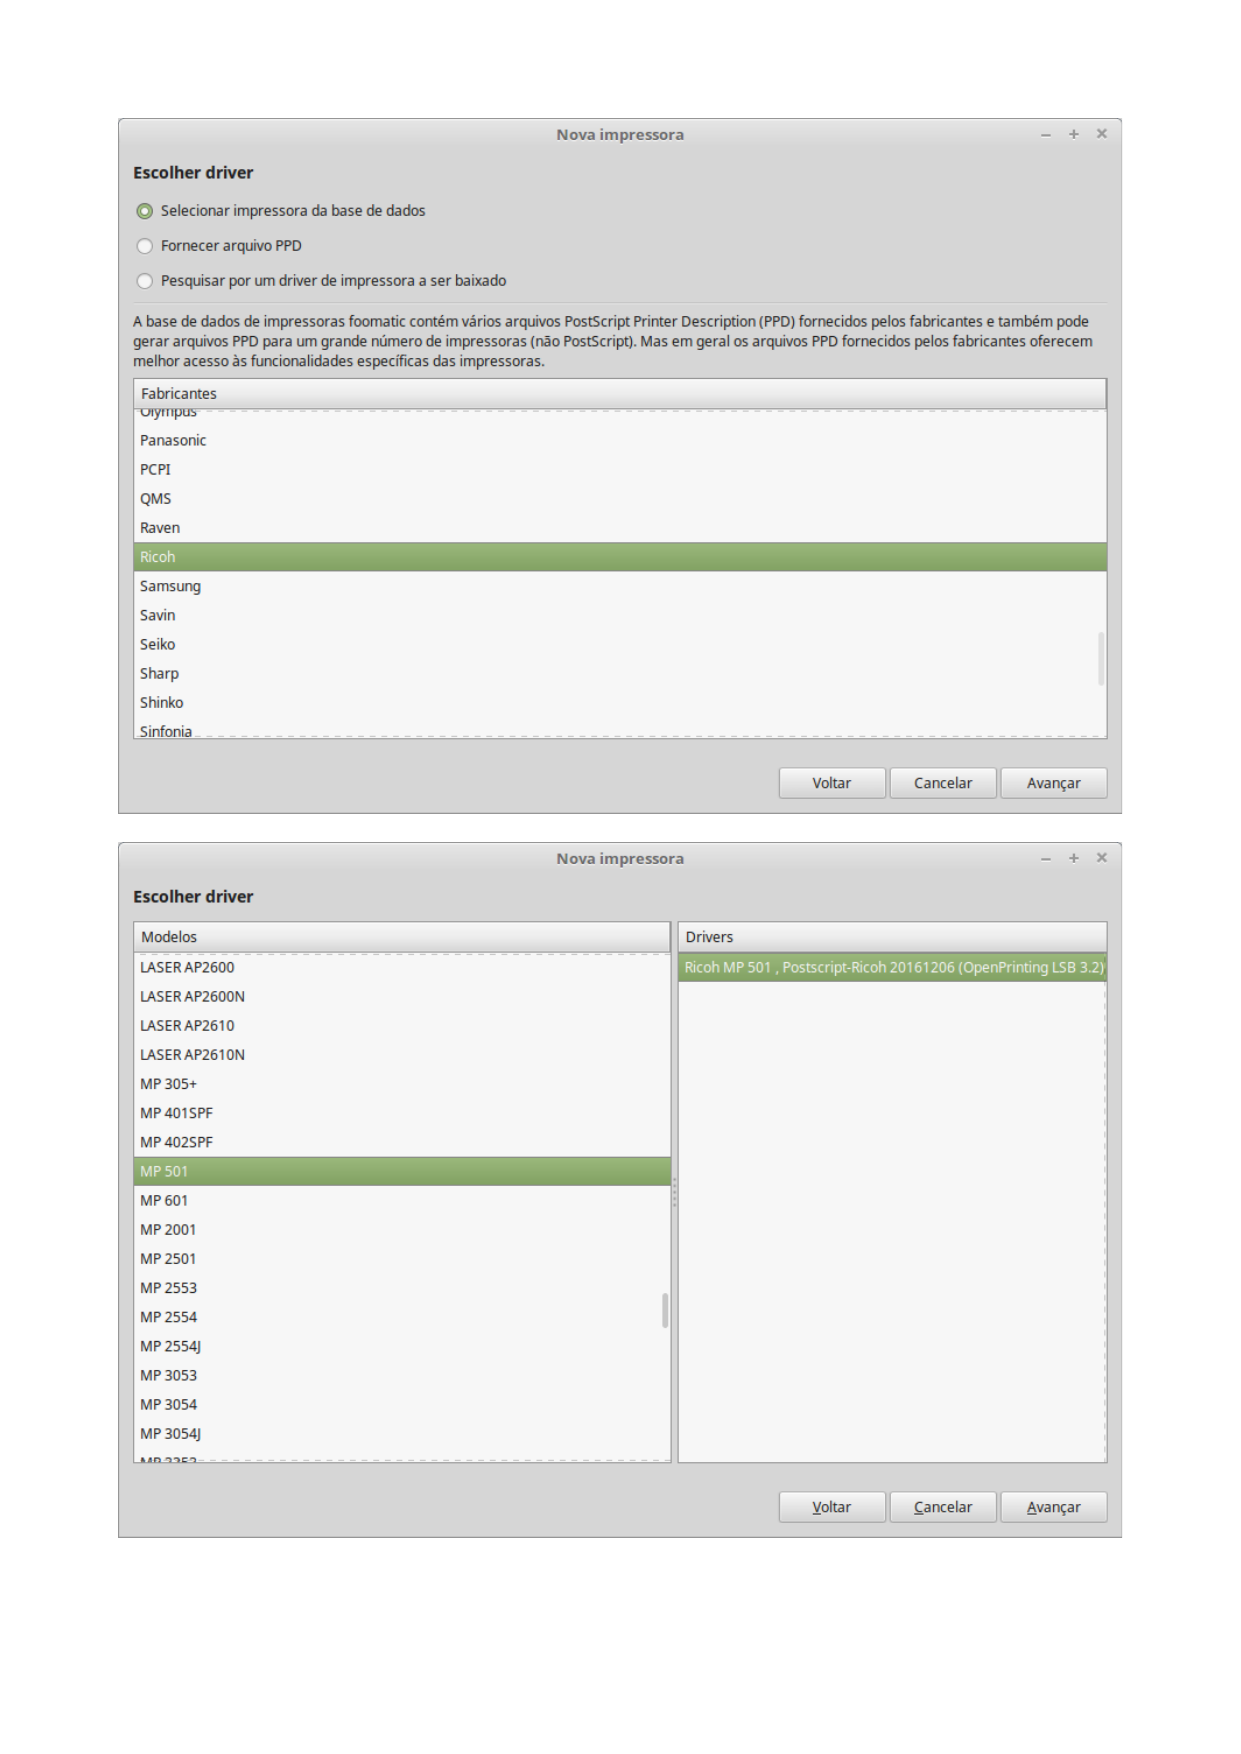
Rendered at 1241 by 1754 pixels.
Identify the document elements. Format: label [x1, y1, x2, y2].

picture [118, 118, 1123, 814]
picture [118, 842, 1123, 1538]
